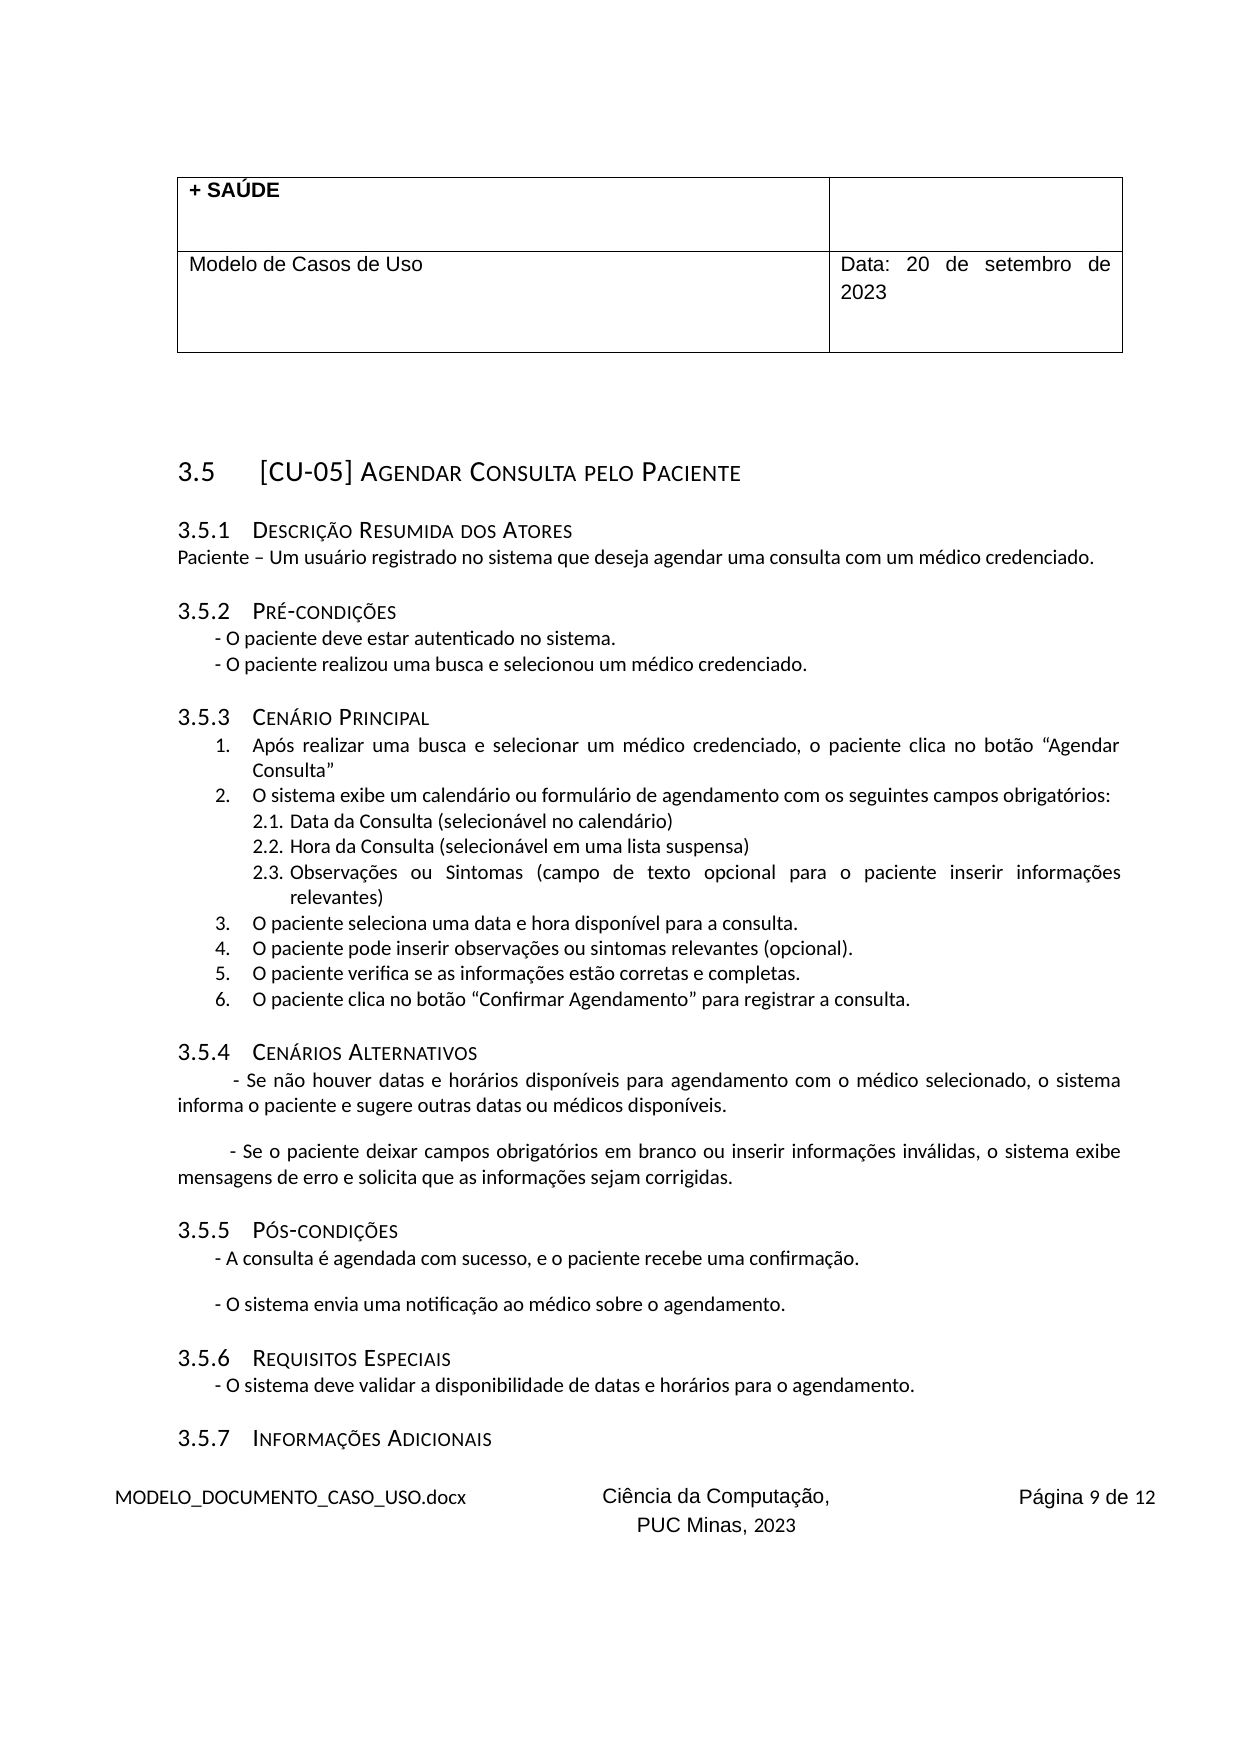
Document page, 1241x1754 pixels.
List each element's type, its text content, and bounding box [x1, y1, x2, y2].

list O paciente seleciona uma data e hora disponível para a consulta. [215, 910, 1122, 935]
list Hora da Consulta (selecionável em uma lista suspensa) [252, 833, 1122, 859]
subtitle Requisitos Especiais [177, 1342, 1122, 1372]
list O sistema exibe um calendário ou formulário de agendamento com os seguintes campos obrigatórios: [215, 783, 1122, 808]
list O paciente pode inserir observações ou sintomas relevantes (opcional). [215, 935, 1122, 961]
text - Se não houver datas e horários disponíveis para agendamento com o médico selecionado, o sistema informa o paciente e sugere outras datas ou médicos disponíveis. [177, 1067, 1122, 1118]
subtitle Informações Adicionais [177, 1423, 1122, 1453]
list O paciente clica no botão “Confirmar Agendamento” para registrar a consulta. [215, 986, 1122, 1011]
list Após realizar uma busca e selecionar um médico credenciado, o paciente clica no botão “Agendar Consulta” [215, 732, 1122, 783]
subtitle Descrição Resumida dos Atores [177, 514, 1122, 544]
subtitle Cenários Alternativos [177, 1036, 1122, 1067]
subtitle Cenário Principal [177, 701, 1122, 732]
text Paciente – Um usuário registrado no sistema que deseja agendar uma consulta com um médico credenciado. [177, 544, 1122, 570]
list Data da Consulta (selecionável no calendário) [252, 808, 1122, 833]
list Observações ou Sintomas (campo de texto opcional para o paciente inserir informações relevantes) [252, 859, 1122, 910]
subtitle Pós-condições [177, 1214, 1122, 1245]
subtitle [CU-05] Agendar Consulta pelo Paciente [177, 453, 1122, 489]
text - O sistema envia uma notificação ao médico sobre o agendamento. [177, 1291, 1122, 1317]
list O paciente verifica se as informações estão corretas e completas. [215, 961, 1122, 986]
text - Se o paciente deixar campos obrigatórios em branco ou inserir informações inválidas, o sistema exibe mensagens de erro e solicita que as informações sejam corrigidas. [177, 1139, 1122, 1189]
text - A consulta é agendada com sucesso, e o paciente recebe uma confirmação. [177, 1245, 1122, 1270]
subtitle Pré-condições [177, 595, 1122, 626]
text - O paciente deve estar autenticado no sistema. [177, 626, 1122, 651]
text - O sistema deve validar a disponibilidade de datas e horários para o agendamento. [177, 1372, 1122, 1398]
text - O paciente realizou uma busca e selecionou um médico credenciado. [177, 651, 1122, 676]
